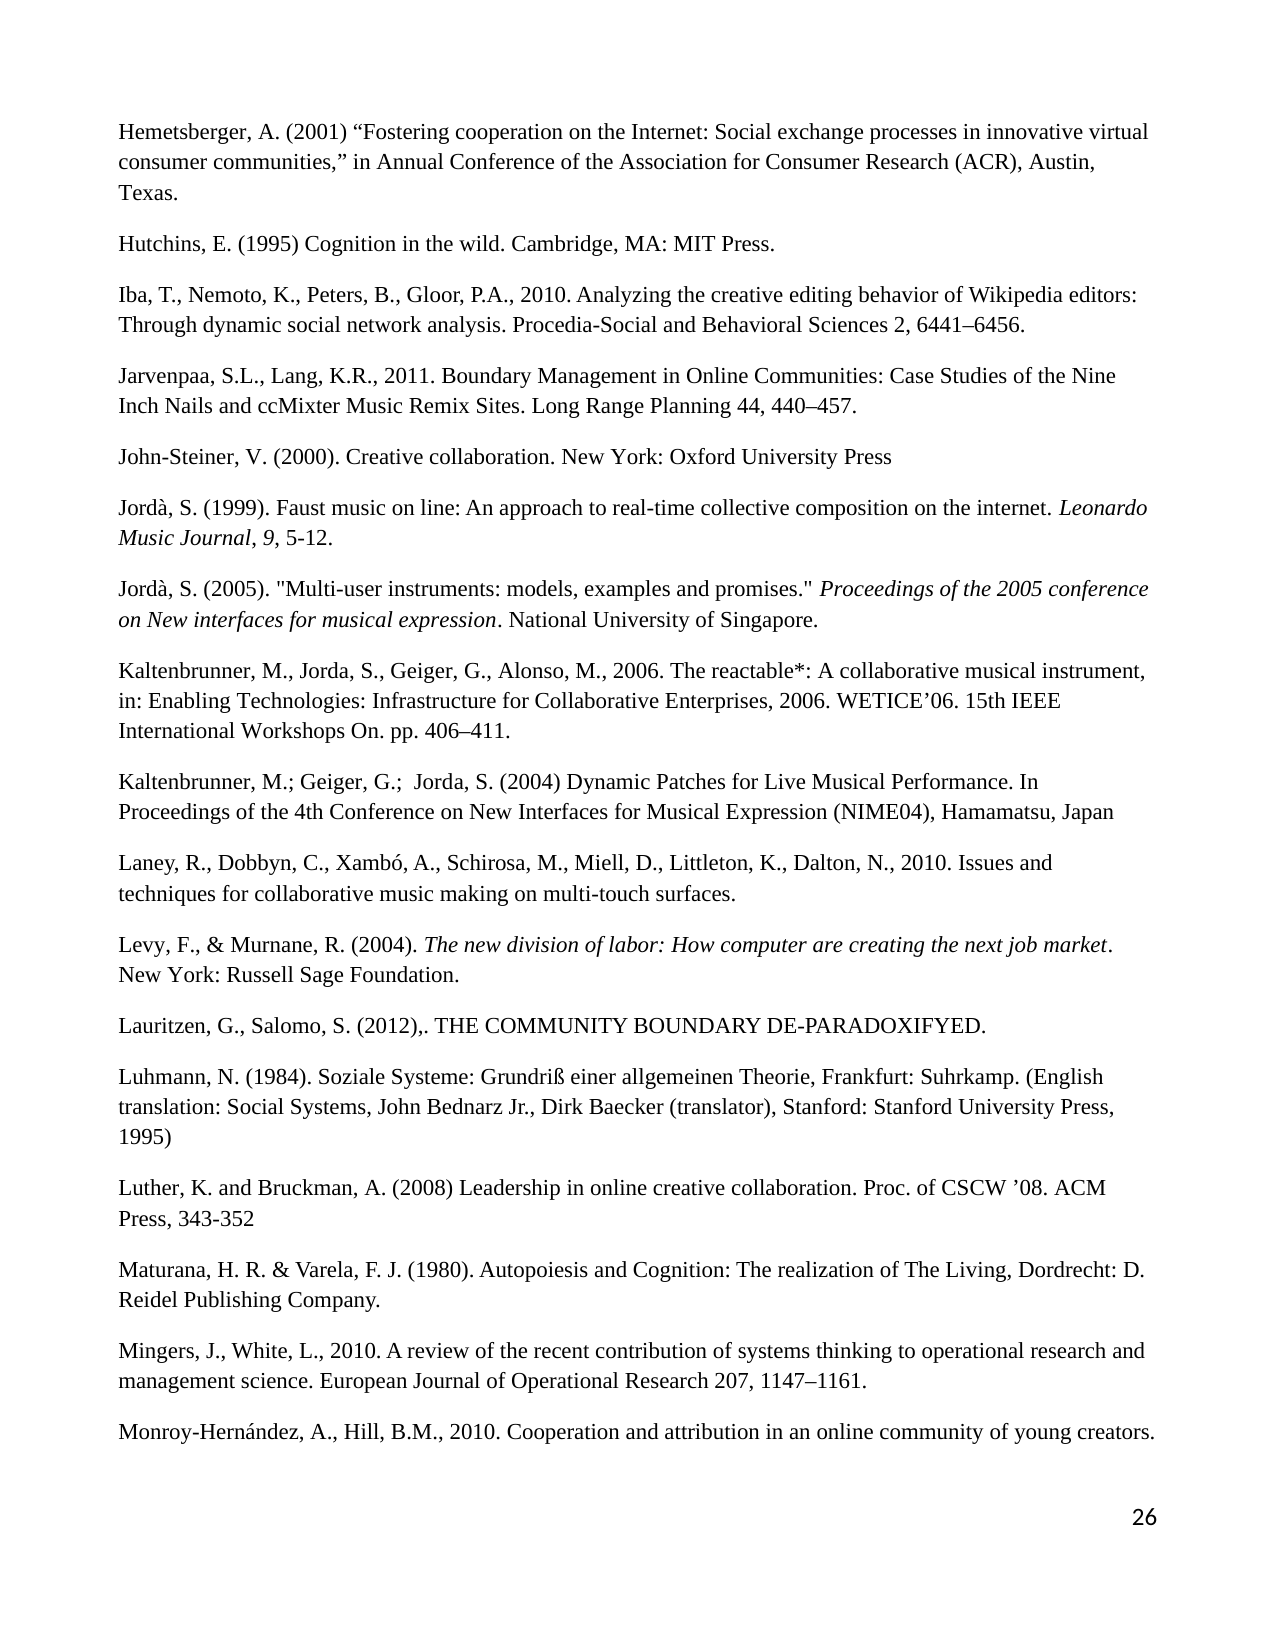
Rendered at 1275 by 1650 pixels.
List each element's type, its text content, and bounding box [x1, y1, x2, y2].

text Kaltenbrunner, M.; Geiger, G.; Jorda, S. (2004) Dynamic Patches for Live Musical Performance. In Proceedings of the 4th Conference on New Interfaces for Musical Expression (NIME04), Hamamatsu, Japan [118, 768, 1157, 825]
text Lauritzen, G., Salomo, S. (2012),. THE COMMUNITY BOUNDARY DE-PARADOXIFYED. [118, 1012, 1157, 1038]
text Luhmann, N. (1984). Soziale Systeme: Grundriß einer allgemeinen Theorie, Frankfurt: Suhrkamp. (English translation: Social Systems, John Bednarz Jr., Dirk Baecker (translator), Stanford: Stanford University Press, 1995) [118, 1063, 1157, 1150]
text Levy, F., & Murnane, R. (2004). The new division of labor: How computer are creating the next job market. New York: Russell Sage Foundation. [118, 931, 1157, 987]
text Jordà, S. (2005). "Multi-user instruments: models, examples and promises." Proceedings of the 2005 conference on New interfaces for musical expression. National University of Singapore. [118, 575, 1157, 632]
text Luther, K. and Bruckman, A. (2008) Leadership in online creative collaboration. Proc. of CSCW ’08. ACM Press, 343-352 [118, 1174, 1157, 1231]
text Laney, R., Dobbyn, C., Xambó, A., Schirosa, M., Miell, D., Littleton, K., Dalton, N., 2010. Issues and techniques for collaborative music making on multi-touch surfaces. [118, 849, 1157, 906]
text Hemetsberger, A. (2001) “Fostering cooperation on the Internet: Social exchange processes in innovative virtual consumer communities,” in Annual Conference of the Association for Consumer Research (ACR), Austin, Texas. [118, 118, 1157, 205]
text Maturana, H. R. & Varela, F. J. (1980). Autopoiesis and Cognition: The realization of The Living, Dordrecht: D. Reidel Publishing Company. [118, 1256, 1157, 1312]
text Iba, T., Nemoto, K., Peters, B., Gloor, P.A., 2010. Analyzing the creative editing behavior of Wikipedia editors: Through dynamic social network analysis. Procedia-Social and Behavioral Sciences 2, 6441–6456. [118, 281, 1157, 337]
text Monroy-Hernández, A., Hill, B.M., 2010. Cooperation and attribution in an online community of young creators. [118, 1418, 1157, 1444]
text Kaltenbrunner, M., Jorda, S., Geiger, G., Alonso, M., 2006. The reactable*: A collaborative musical instrument, in: Enabling Technologies: Infrastructure for Collaborative Enterprises, 2006. WETICE’06. 15th IEEE International Workshops On. pp. 406–411. [118, 657, 1157, 743]
text Hutchins, E. (1995) Cognition in the wild. Cambridge, MA: MIT Press. [118, 229, 1157, 256]
text Jordà, S. (1999). Faust music on line: An approach to real-time collective composition on the internet. Leonardo Music Journal, 9, 5-12. [118, 494, 1157, 551]
text Jarvenpaa, S.L., Lang, K.R., 2011. Boundary Management in Online Communities: Case Studies of the Nine Inch Nails and ccMixter Music Remix Sites. Long Range Planning 44, 440–457. [118, 362, 1157, 418]
text Mingers, J., White, L., 2010. A review of the recent contribution of systems thinking to operational research and management science. European Journal of Operational Research 207, 1147–1161. [118, 1337, 1157, 1393]
text John-Steiner, V. (2000). Creative collaboration. New York: Oxford University Press [118, 443, 1157, 469]
